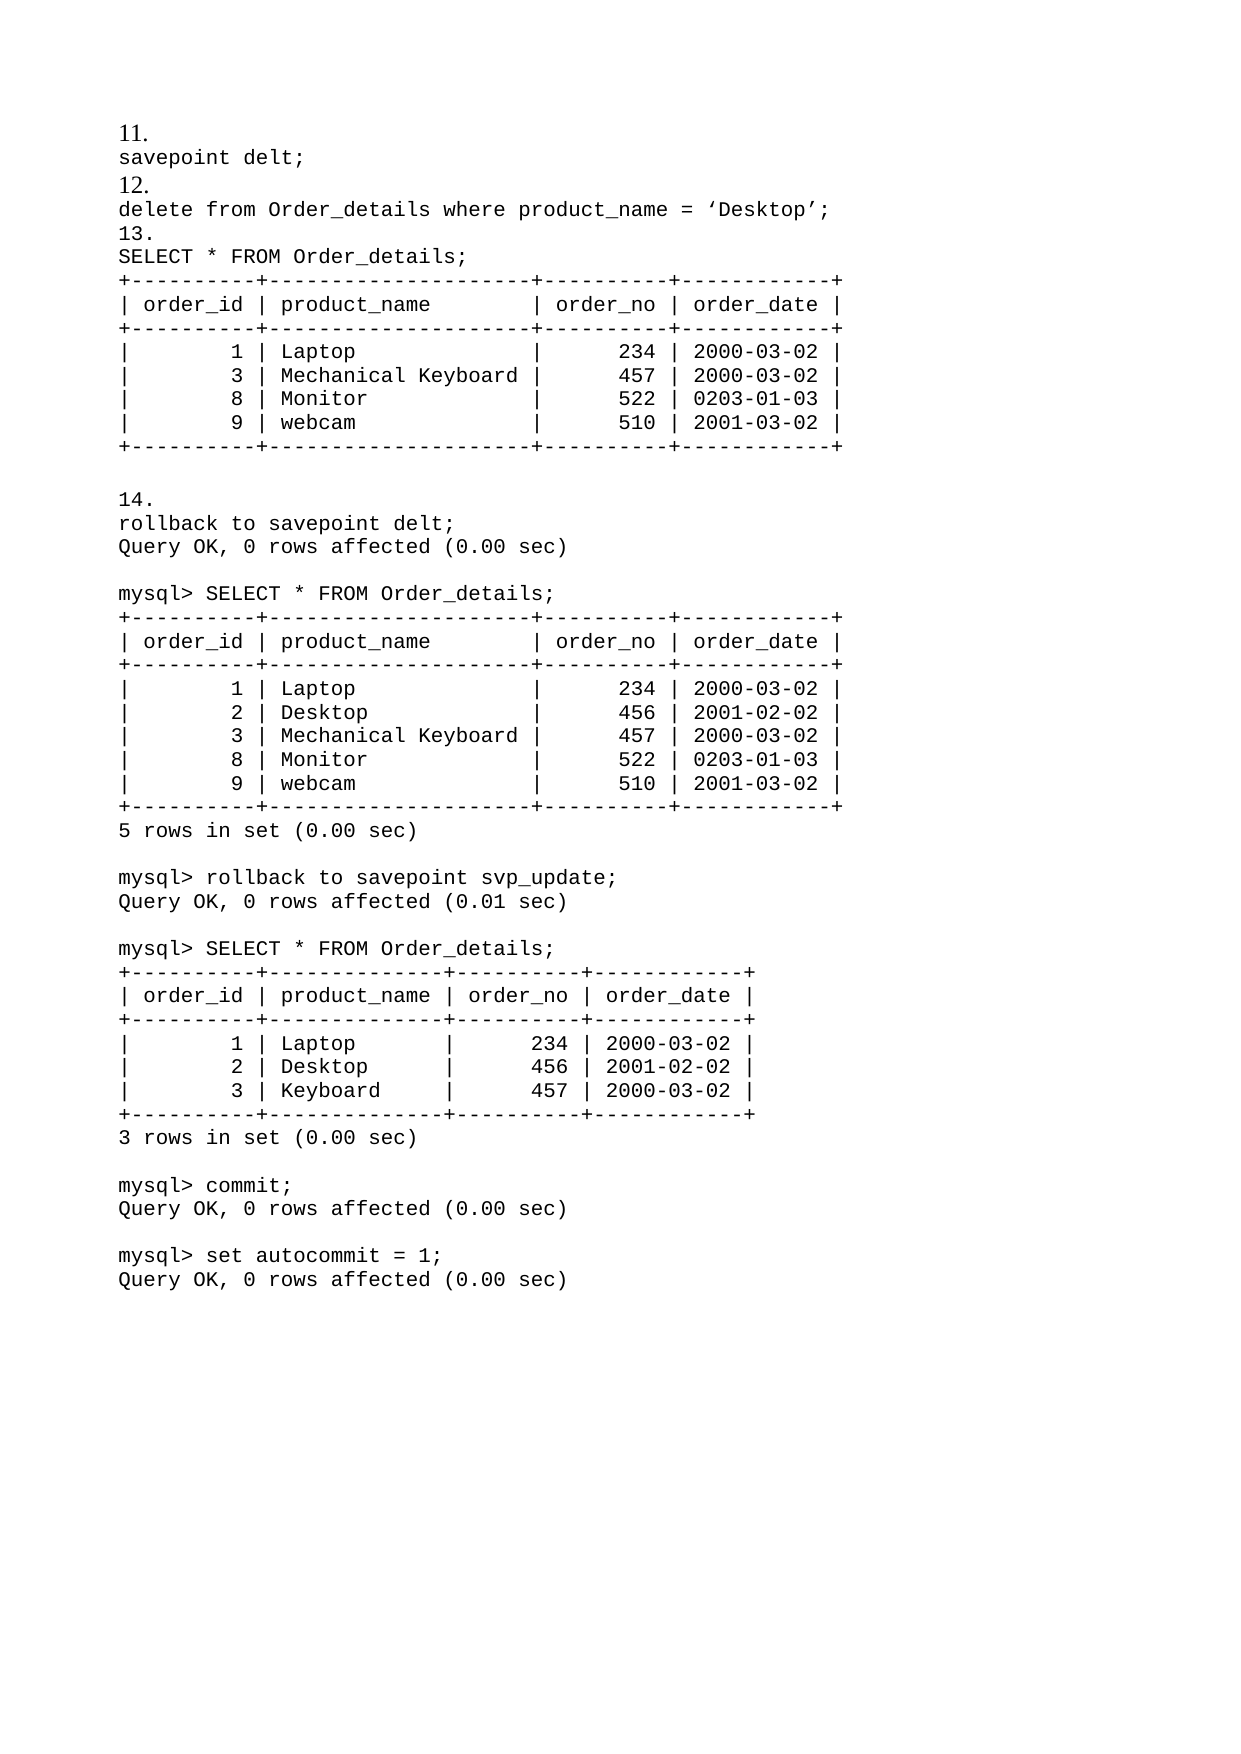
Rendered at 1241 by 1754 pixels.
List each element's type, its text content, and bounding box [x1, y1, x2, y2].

text | 3 | Mechanical Keyboard | 457 | 2000-03-02 | [118, 725, 1122, 749]
text Query OK, 0 rows affected (0.00 sec) [118, 1269, 1122, 1293]
text delete from Order_details where product_name = ‘Desktop’; [118, 199, 1122, 223]
text +----------+---------------------+----------+------------+ [118, 317, 1122, 341]
text 12. [118, 171, 1122, 199]
text | 8 | Monitor | 522 | 0203-01-03 | [118, 388, 1122, 412]
text +----------+---------------------+----------+------------+ [118, 796, 1122, 820]
text | 9 | webcam | 510 | 2001-03-02 | [118, 773, 1122, 796]
text savepoint delt; [118, 147, 1122, 171]
text Query OK, 0 rows affected (0.00 sec) [118, 536, 1122, 560]
text | order_id | product_name | order_no | order_date | [118, 294, 1122, 317]
text mysql> SELECT * FROM Order_details; [118, 938, 1122, 962]
text | order_id | product_name | order_no | order_date | [118, 985, 1122, 1009]
text | order_id | product_name | order_no | order_date | [118, 631, 1122, 654]
text mysql> commit; [118, 1174, 1122, 1198]
text +----------+---------------------+----------+------------+ [118, 436, 1122, 459]
text 5 rows in set (0.00 sec) [118, 820, 1122, 843]
text | 2 | Desktop | 456 | 2001-02-02 | [118, 702, 1122, 725]
text | 3 | Keyboard | 457 | 2000-03-02 | [118, 1080, 1122, 1104]
text mysql> set autocommit = 1; [118, 1246, 1122, 1269]
text mysql> SELECT * FROM Order_details; [118, 583, 1122, 607]
text mysql> rollback to savepoint svp_update; [118, 867, 1122, 891]
text | 2 | Desktop | 456 | 2001-02-02 | [118, 1056, 1122, 1080]
text | 9 | webcam | 510 | 2001-03-02 | [118, 412, 1122, 436]
text 13. [118, 223, 1122, 247]
text | 1 | Laptop | 234 | 2000-03-02 | [118, 341, 1122, 365]
text 11. [118, 118, 1122, 147]
text | 1 | Laptop | 234 | 2000-03-02 | [118, 1033, 1122, 1056]
text | 1 | Laptop | 234 | 2000-03-02 | [118, 678, 1122, 702]
text +----------+--------------+----------+------------+ [118, 962, 1122, 985]
text +----------+---------------------+----------+------------+ [118, 270, 1122, 294]
text 3 rows in set (0.00 sec) [118, 1127, 1122, 1151]
text +----------+--------------+----------+------------+ [118, 1009, 1122, 1033]
text +----------+--------------+----------+------------+ [118, 1104, 1122, 1127]
text | 3 | Mechanical Keyboard | 457 | 2000-03-02 | [118, 365, 1122, 388]
text Query OK, 0 rows affected (0.01 sec) [118, 891, 1122, 914]
text Query OK, 0 rows affected (0.00 sec) [118, 1198, 1122, 1222]
text | 8 | Monitor | 522 | 0203-01-03 | [118, 749, 1122, 773]
text rollback to savepoint delt; [118, 512, 1122, 536]
text 14. [118, 489, 1122, 512]
text SELECT * FROM Order_details; [118, 247, 1122, 270]
text +----------+---------------------+----------+------------+ [118, 607, 1122, 631]
text +----------+---------------------+----------+------------+ [118, 654, 1122, 678]
